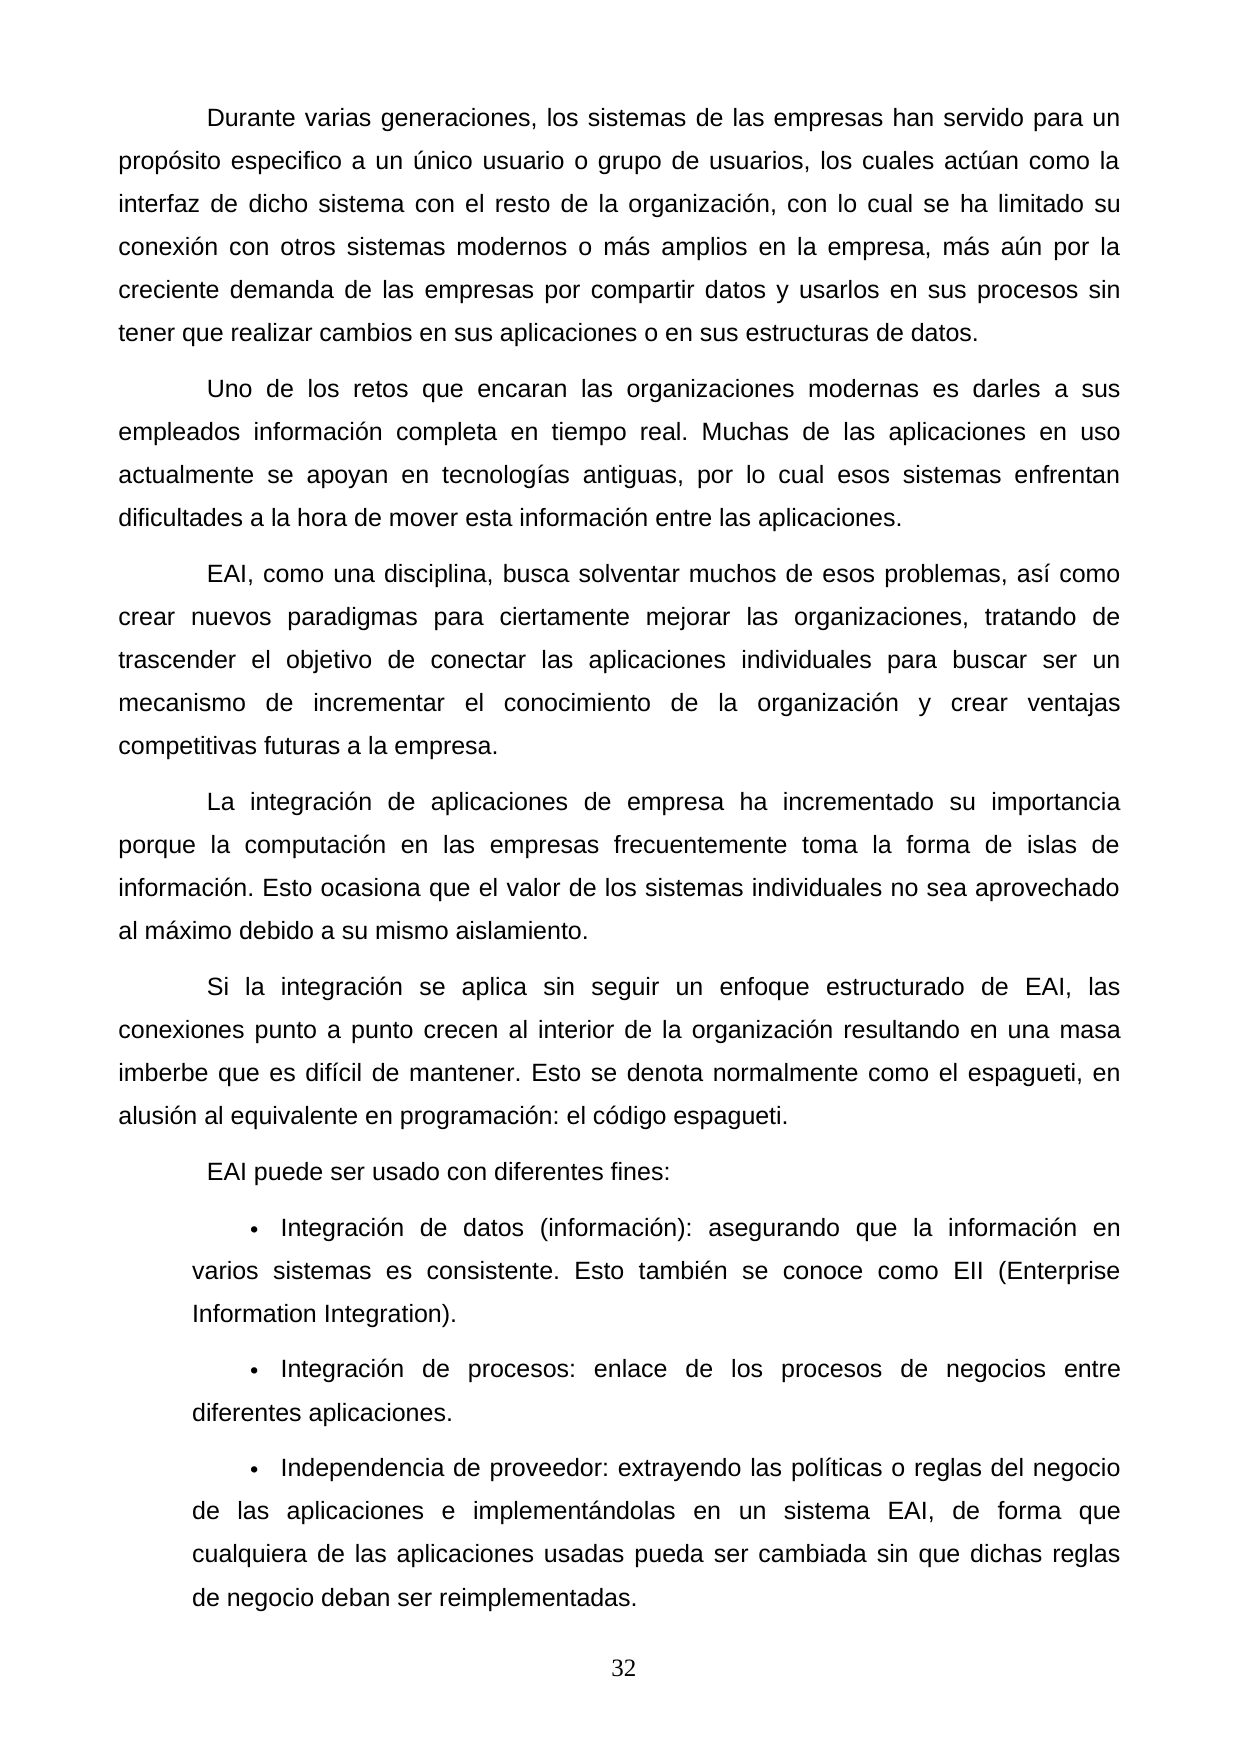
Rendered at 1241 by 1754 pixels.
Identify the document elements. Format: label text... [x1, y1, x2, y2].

list Integración de procesos: enlace de los procesos de negocios entre diferentes aplicaciones. [162, 1354, 1122, 1426]
text EAI, como una disciplina, busca solventar muchos de esos problemas, así como crear nuevos paradigmas para ciertamente mejorar las organizaciones, tratando de trascender el objetivo de conectar las aplicaciones individuales para buscar ser un mecanismo de incrementar el conocimiento de la organización y crear ventajas competitivas futuras a la empresa. [118, 559, 1122, 760]
list Independencia de proveedor: extrayendo las políticas o reglas del negocio de las aplicaciones e implementándolas en un sistema EAI, de forma que cualquiera de las aplicaciones usadas pueda ser cambiada sin que dichas reglas de negocio deban ser reimplementadas. [162, 1453, 1122, 1611]
text Uno de los retos que encaran las organizaciones modernas es darles a sus empleados información completa en tiempo real. Muchas de las aplicaciones en uso actualmente se apoyan en tecnologías antiguas, por lo cual esos sistemas enfrentan dificultades a la hora de mover esta información entre las aplicaciones. [118, 374, 1122, 532]
text EAI puede ser usado con diferentes fines: [118, 1157, 1122, 1186]
text Si la integración se aplica sin seguir un enfoque estructurado de EAI, las conexiones punto a punto crecen al interior de la organización resultando en una masa imberbe que es difícil de mantener. Esto se denota normalmente como el espagueti, en alusión al equivalente en programación: el código espagueti. [118, 972, 1122, 1130]
text La integración de aplicaciones de empresa ha incrementado su importancia porque la computación en las empresas frecuentemente toma la forma de islas de información. Esto ocasiona que el valor de los sistemas individuales no sea aprovechado al máximo debido a su mismo aislamiento. [118, 787, 1122, 945]
text Durante varias generaciones, los sistemas de las empresas han servido para un propósito especifico a un único usuario o grupo de usuarios, los cuales actúan como la interfaz de dicho sistema con el resto de la organización, con lo cual se ha limitado su conexión con otros sistemas modernos o más amplios en la empresa, más aún por la creciente demanda de las empresas por compartir datos y usarlos en sus procesos sin tener que realizar cambios en sus aplicaciones o en sus estructuras de datos. [118, 103, 1122, 347]
list Integración de datos (información): asegurando que la información en varios sistemas es consistente. Esto también se conoce como EII (Enterprise Information Integration). [162, 1213, 1122, 1328]
